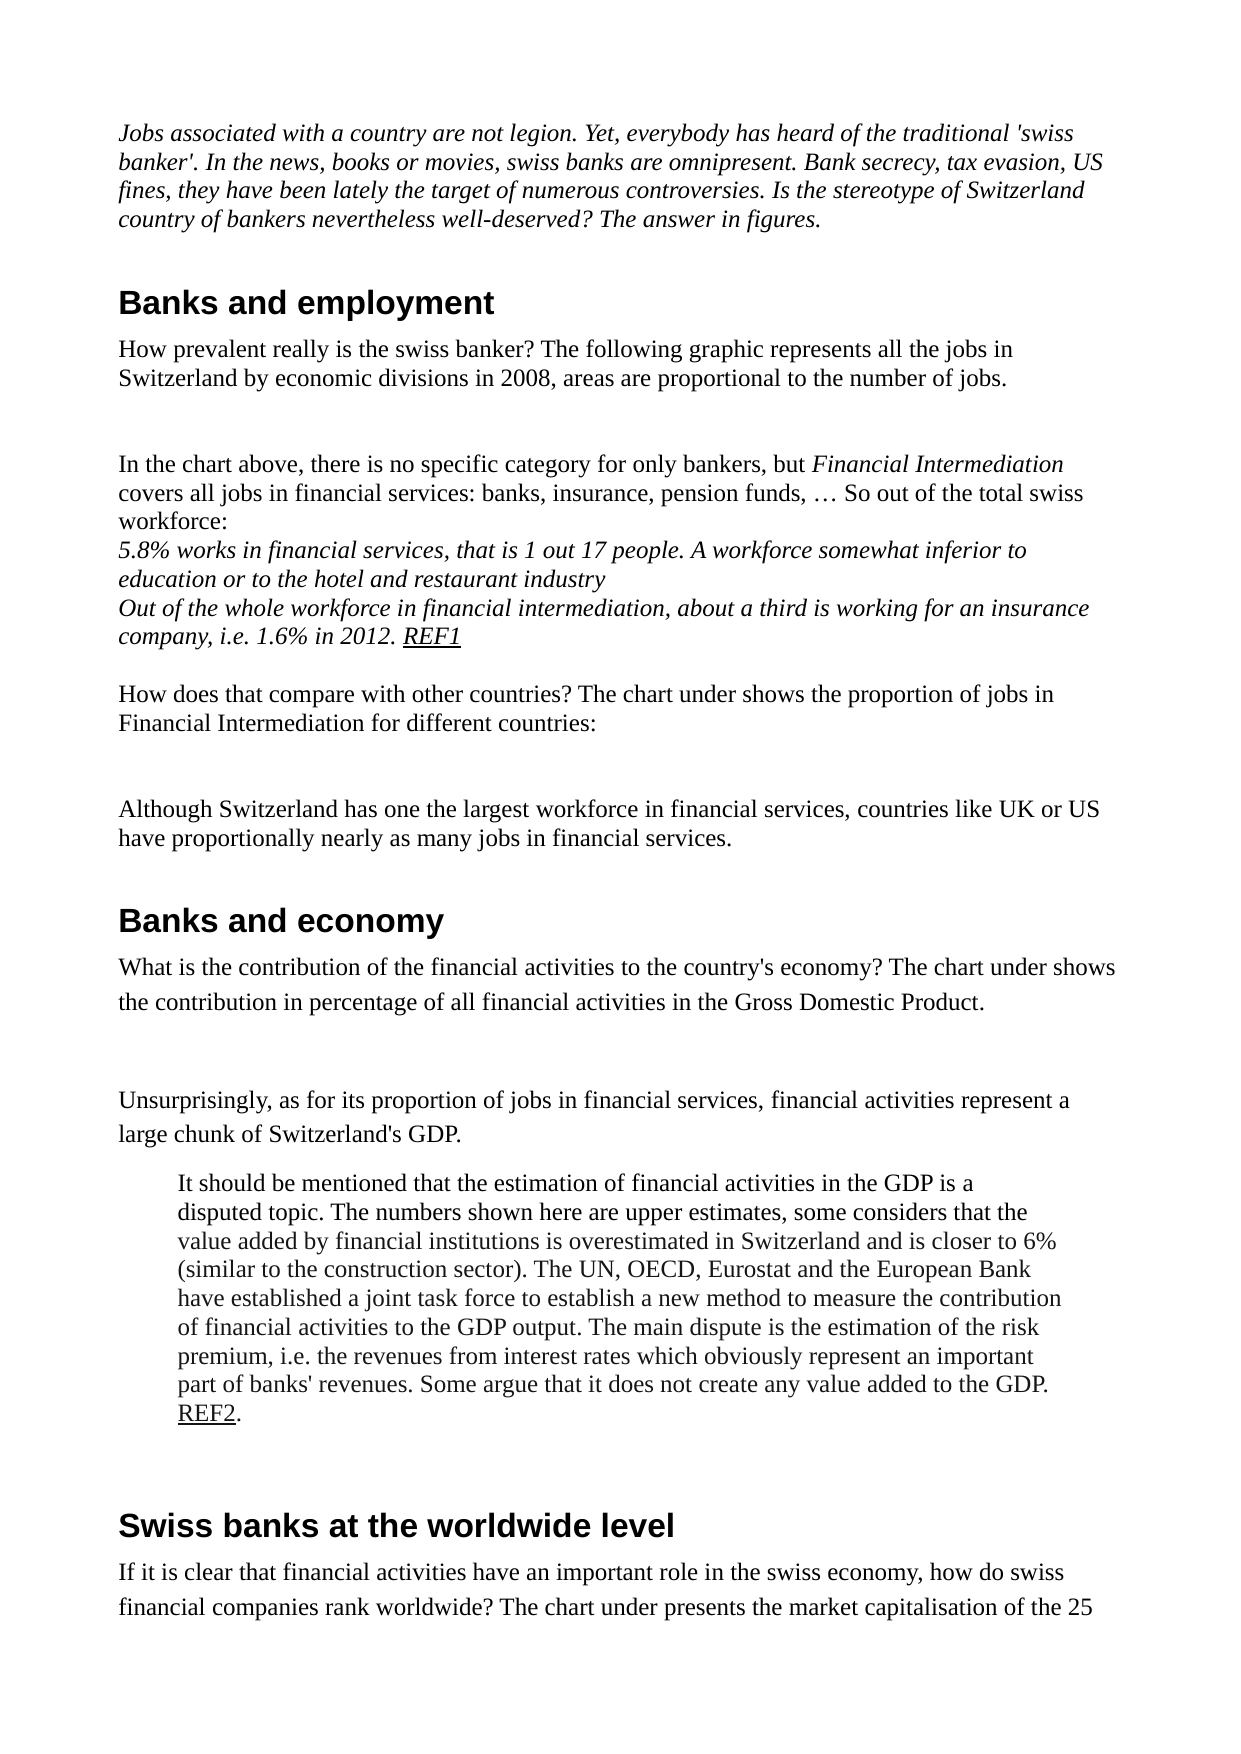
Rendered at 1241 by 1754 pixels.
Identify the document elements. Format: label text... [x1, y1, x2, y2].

text What is the contribution of the financial activities to the country's economy? The chart under shows the contribution in percentage of all financial activities in the Gross Domestic Product. [118, 952, 1122, 1015]
text How does that compare with other countries? The chart under shows the proportion of jobs in Financial Intermediation for different countries: [118, 679, 1122, 736]
text How prevalent really is the swiss banker? The following graphic represents all the jobs in Switzerland by economic divisions in 2008, areas are proportional to the number of jobs. [118, 334, 1122, 391]
subtitle Banks and employment [118, 283, 1122, 321]
text Out of the whole workforce in financial intermediation, about a third is working for an insurance company, i.e. 1.6% in 2012. REF1 [118, 593, 1122, 650]
subtitle Swiss banks at the worldwide level [118, 1506, 1122, 1545]
text Although Switzerland has one the largest workforce in financial services, countries like UK or US have proportionally nearly as many jobs in financial services. [118, 794, 1122, 851]
text 5.8% works in financial services, that is 1 out 17 people. A workforce somewhat inferior to education or to the hotel and restaurant industry [118, 535, 1122, 593]
text In the chart above, there is no specific category for only bankers, but Financial Intermediation covers all jobs in financial services: banks, insurance, pension funds, … So out of the total swiss workforce: [118, 449, 1122, 535]
text It should be mentioned that the estimation of financial activities in the GDP is a disputed topic. The numbers shown here are upper estimates, some considers that the value added by financial institutions is overestimated in Switzerland and is closer to 6% (similar to the construction sector). The UN, OECD, Eurostat and the European Bank have established a joint task force to establish a new method to measure the contribution of financial activities to the GDP output. The main dispute is the estimation of the risk premium, i.e. the revenues from interest rates which obviously represent an important part of banks' revenues. Some argue that it does not create any value added to the GDP. REF2. [177, 1168, 1063, 1427]
text If it is clear that financial activities have an important role in the swiss economy, how do swiss financial companies rank worldwide? The chart under presents the market capitalisation of the 25 [118, 1557, 1122, 1620]
subtitle Banks and economy [118, 901, 1122, 939]
text Jobs associated with a country are not legion. Yet, everybody has heard of the traditional 'swiss banker'. In the news, books or movies, swiss banks are omnipresent. Bank secrecy, tax evasion, US fines, they have been lately the target of numerous controversies. Is the stereotype of Switzerland country of bankers nevertheless well-deserved? The answer in figures. [118, 118, 1122, 233]
text Unsurprisingly, as for its proportion of jobs in financial services, financial activities represent a large chunk of Switzerland's GDP. [118, 1085, 1122, 1148]
